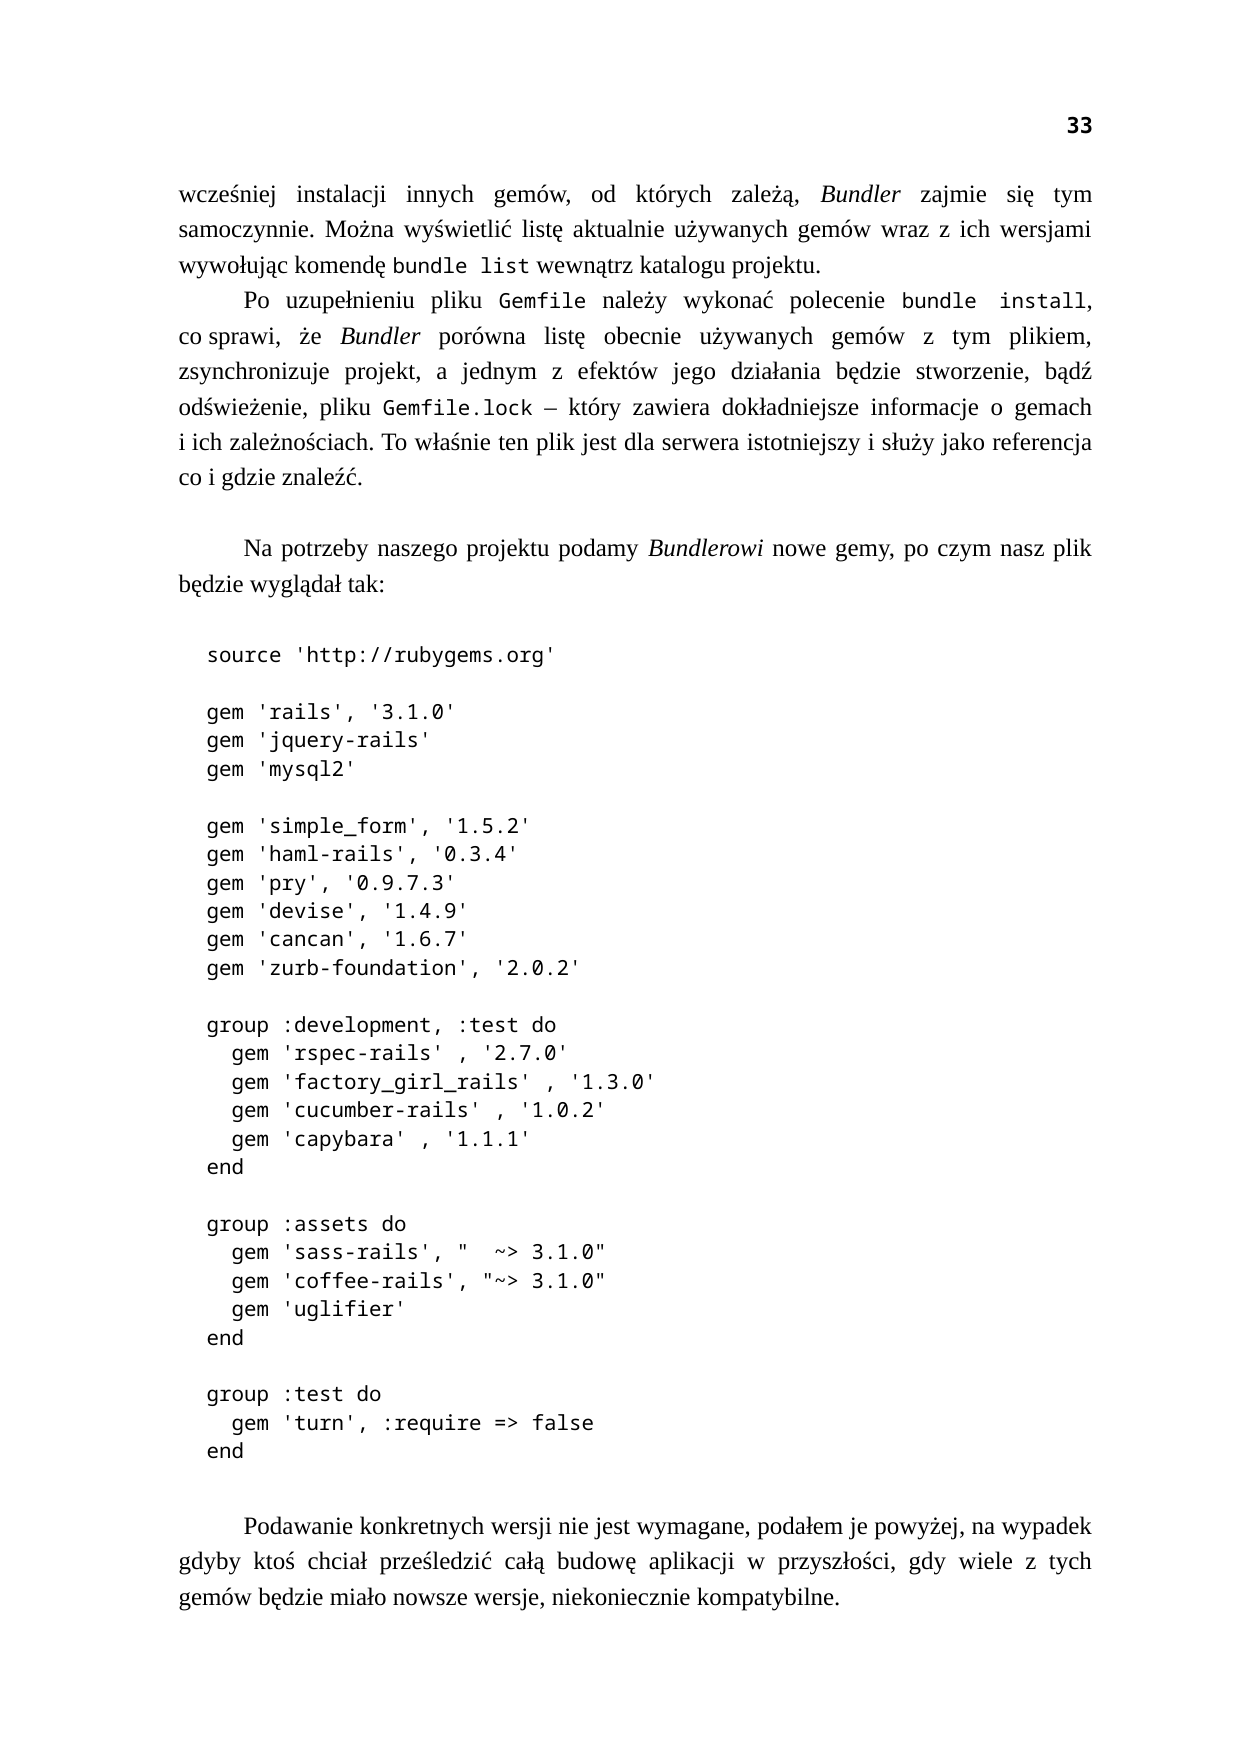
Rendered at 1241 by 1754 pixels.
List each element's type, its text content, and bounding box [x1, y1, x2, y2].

text wcześniej instalacji innych gemów, od których zależą, Bundler zajmie się tym samoczynnie. Można wyświetlić listę aktualnie używanych gemów wraz z ich wersjami wywołując komendę bundle list wewnątrz katalogu projektu. [178, 174, 1093, 280]
table_header source 'http://rubygems.org' gem 'rails', '3.1.0' gem 'jquery-rails' gem 'mysql2' gem 'simple_form', '1.5.2' gem 'haml-rails', '0.3.4' gem 'pry', '0.9.7.3' gem 'devise', '1.4.9' gem 'cancan', '1.6.7' gem 'zurb-foundation', '2.0.2' group :development, :test do gem 'rspec-rails' , '2.7.0' gem 'factory_girl_rails' , '1.3.0' gem 'cucumber-rails' , '1.0.2' gem 'capybara' , '1.1.1' end group :assets do gem 'sass-rails', " ~> 3.1.0" gem 'coffee-rails', "~> 3.1.0" gem 'uglifier' end group :test do gem 'turn', :require => false end [177, 635, 1093, 1471]
text Po uzupełnieniu pliku Gemfile należy wykonać polecenie bundle install, co sprawi, że Bundler porówna listę obecnie używanych gemów z tym plikiem, zsynchronizuje projekt, a jednym z efektów jego działania będzie stworzenie, bądź odświeżenie, pliku Gemfile.lock – który zawiera dokładniejsze informacje o gemach i ich zależnościach. To właśnie ten plik jest dla serwera istotniejszy i służy jako referencja co i gdzie znaleźć. [178, 280, 1093, 493]
text Podawanie konkretnych wersji nie jest wymagane, podałem je powyżej, na wypadek gdyby ktoś chciał prześledzić całą budowę aplikacji w przyszłości, gdy wiele z tych gemów będzie miało nowsze wersje, niekoniecznie kompatybilne. [178, 1506, 1093, 1612]
text Na potrzeby naszego projektu podamy Bundlerowi nowe gemy, po czym nasz plik będzie wyglądał tak: [178, 528, 1093, 599]
